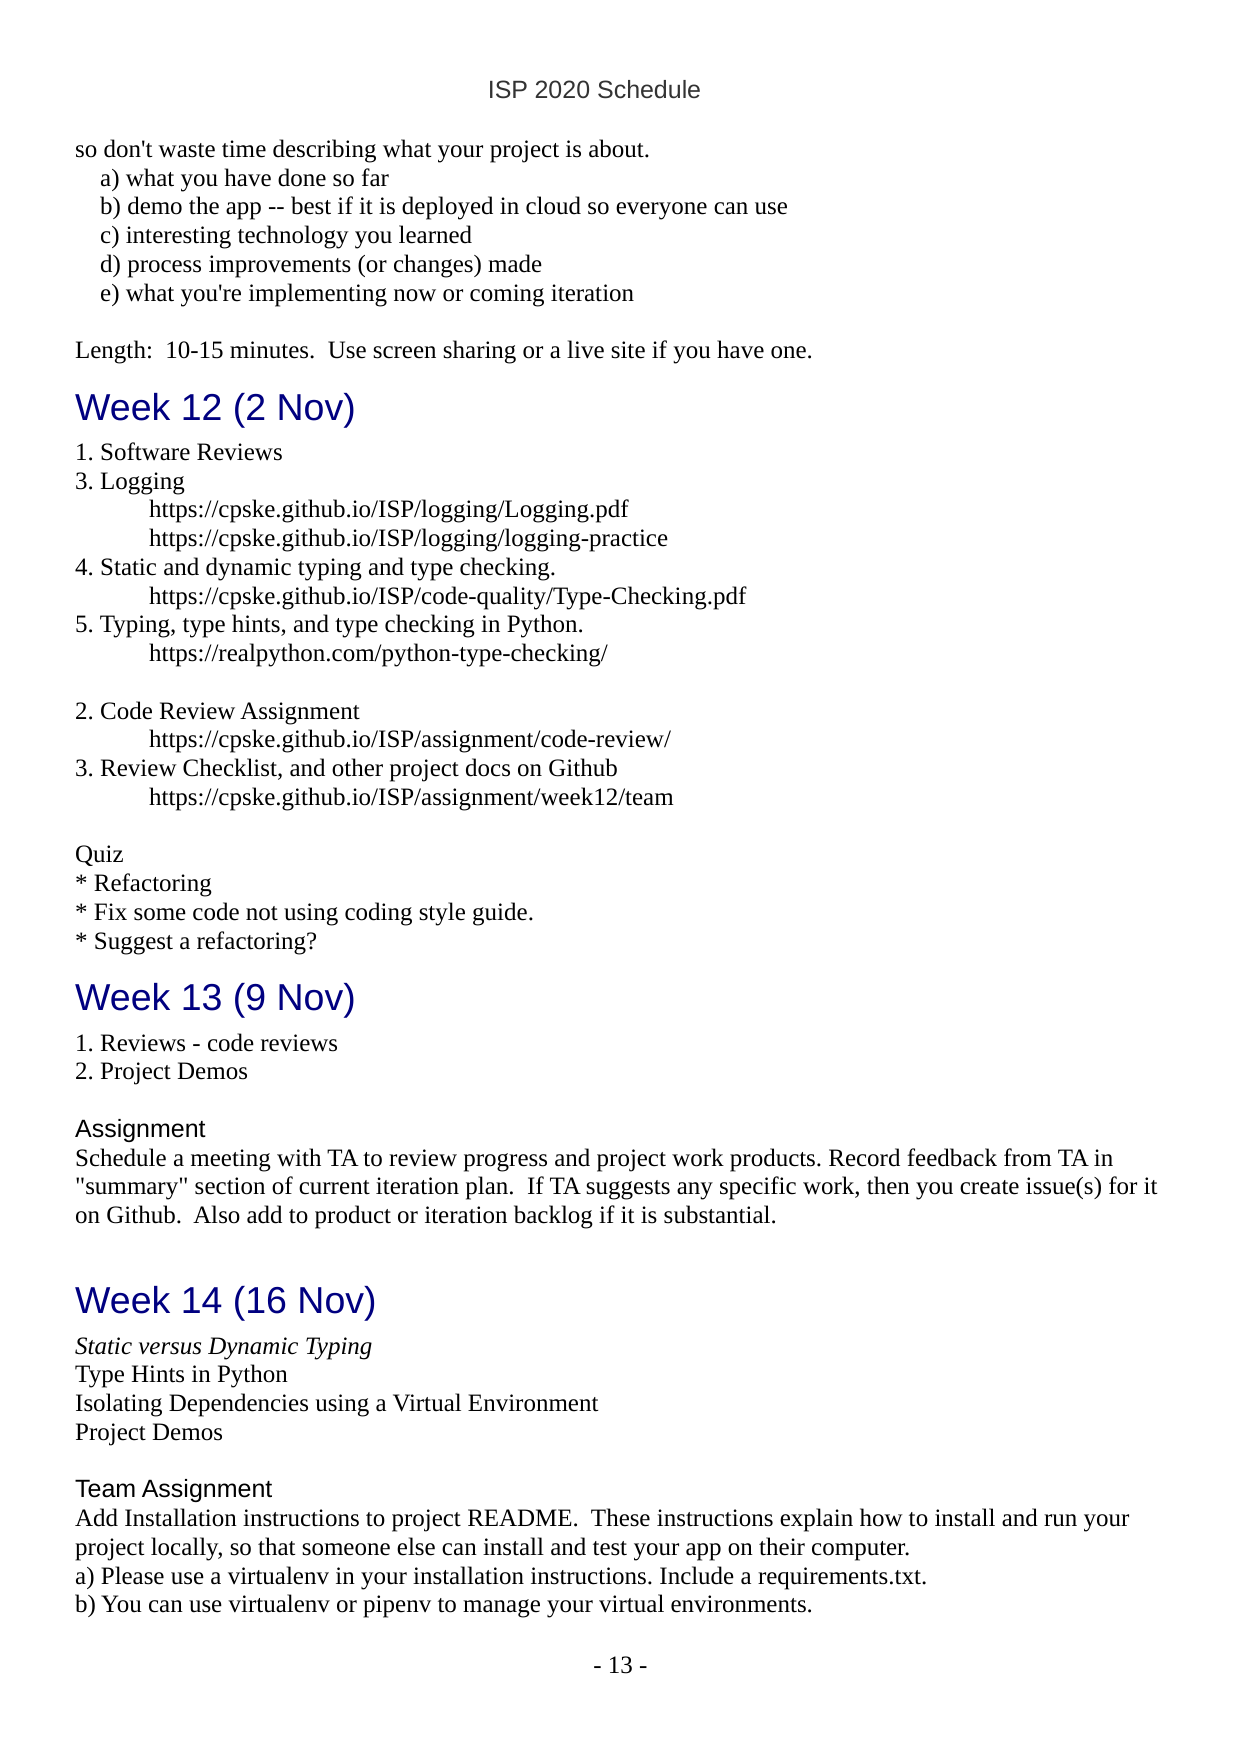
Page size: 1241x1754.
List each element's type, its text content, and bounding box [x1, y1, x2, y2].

text b) demo the app -- best if it is deployed in cloud so everyone can use [75, 191, 1166, 220]
text 4. Static and dynamic typing and type checking. [75, 552, 1166, 581]
text https://cpske.github.io/ISP/code-quality/Type-Checking.pdf [75, 581, 1166, 609]
subtitle Week 13 (9 Nov) [75, 976, 1166, 1019]
text 3. Review Checklist, and other project docs on Github [75, 753, 1166, 782]
text https://cpske.github.io/ISP/assignment/week12/team [75, 782, 1166, 811]
text https://cpske.github.io/ISP/assignment/code-review/ [75, 724, 1166, 753]
text * Refactoring [75, 868, 1166, 897]
text Length: 10-15 minutes. Use screen sharing or a live site if you have one. [75, 335, 1166, 364]
subtitle Week 14 (16 Nov) [75, 1279, 1166, 1322]
text a) what you have done so far [75, 163, 1166, 191]
text Schedule a meeting with TA to review progress and project work products. Record feedback from TA in "summary" section of current iteration plan. If TA suggests any specific work, then you create issue(s) for it on Github. Also add to product or iteration backlog if it is substantial. [75, 1143, 1166, 1229]
text 1. Reviews - code reviews [75, 1028, 1166, 1056]
text 1. Software Reviews [75, 437, 1166, 466]
text Project Demos [75, 1417, 1166, 1446]
subtitle Week 12 (2 Nov) [75, 385, 1166, 428]
text a) Please use a virtualenv in your installation instructions. Include a requirements.txt. [75, 1561, 1166, 1589]
text 2. Code Review Assignment [75, 696, 1166, 724]
text Quiz [75, 839, 1166, 868]
text so don't waste time describing what your project is about. [75, 134, 1166, 163]
text * Suggest a refactoring? [75, 926, 1166, 954]
text * Fix some code not using coding style guide. [75, 897, 1166, 926]
text https://cpske.github.io/ISP/logging/logging-practice [75, 523, 1166, 552]
text Type Hints in Python [75, 1359, 1166, 1388]
text https://cpske.github.io/ISP/logging/Logging.pdf [75, 494, 1166, 523]
text Assignment [75, 1114, 1166, 1143]
text d) process improvements (or changes) made [75, 249, 1166, 278]
text Add Installation instructions to project README. These instructions explain how to install and run your project locally, so that someone else can install and test your app on their computer. [75, 1503, 1166, 1561]
text Isolating Dependencies using a Virtual Environment [75, 1388, 1166, 1417]
text e) what you're implementing now or coming iteration [75, 278, 1166, 306]
text 5. Typing, type hints, and type checking in Python. [75, 609, 1166, 638]
text Static versus Dynamic Typing [75, 1331, 1166, 1359]
text 3. Logging [75, 466, 1166, 494]
text 2. Project Demos [75, 1056, 1166, 1085]
text c) interesting technology you learned [75, 220, 1166, 249]
text Team Assignment [75, 1474, 1166, 1503]
text https://realpython.com/python-type-checking/ [75, 638, 1166, 667]
text b) You can use virtualenv or pipenv to manage your virtual environments. [75, 1589, 1166, 1618]
